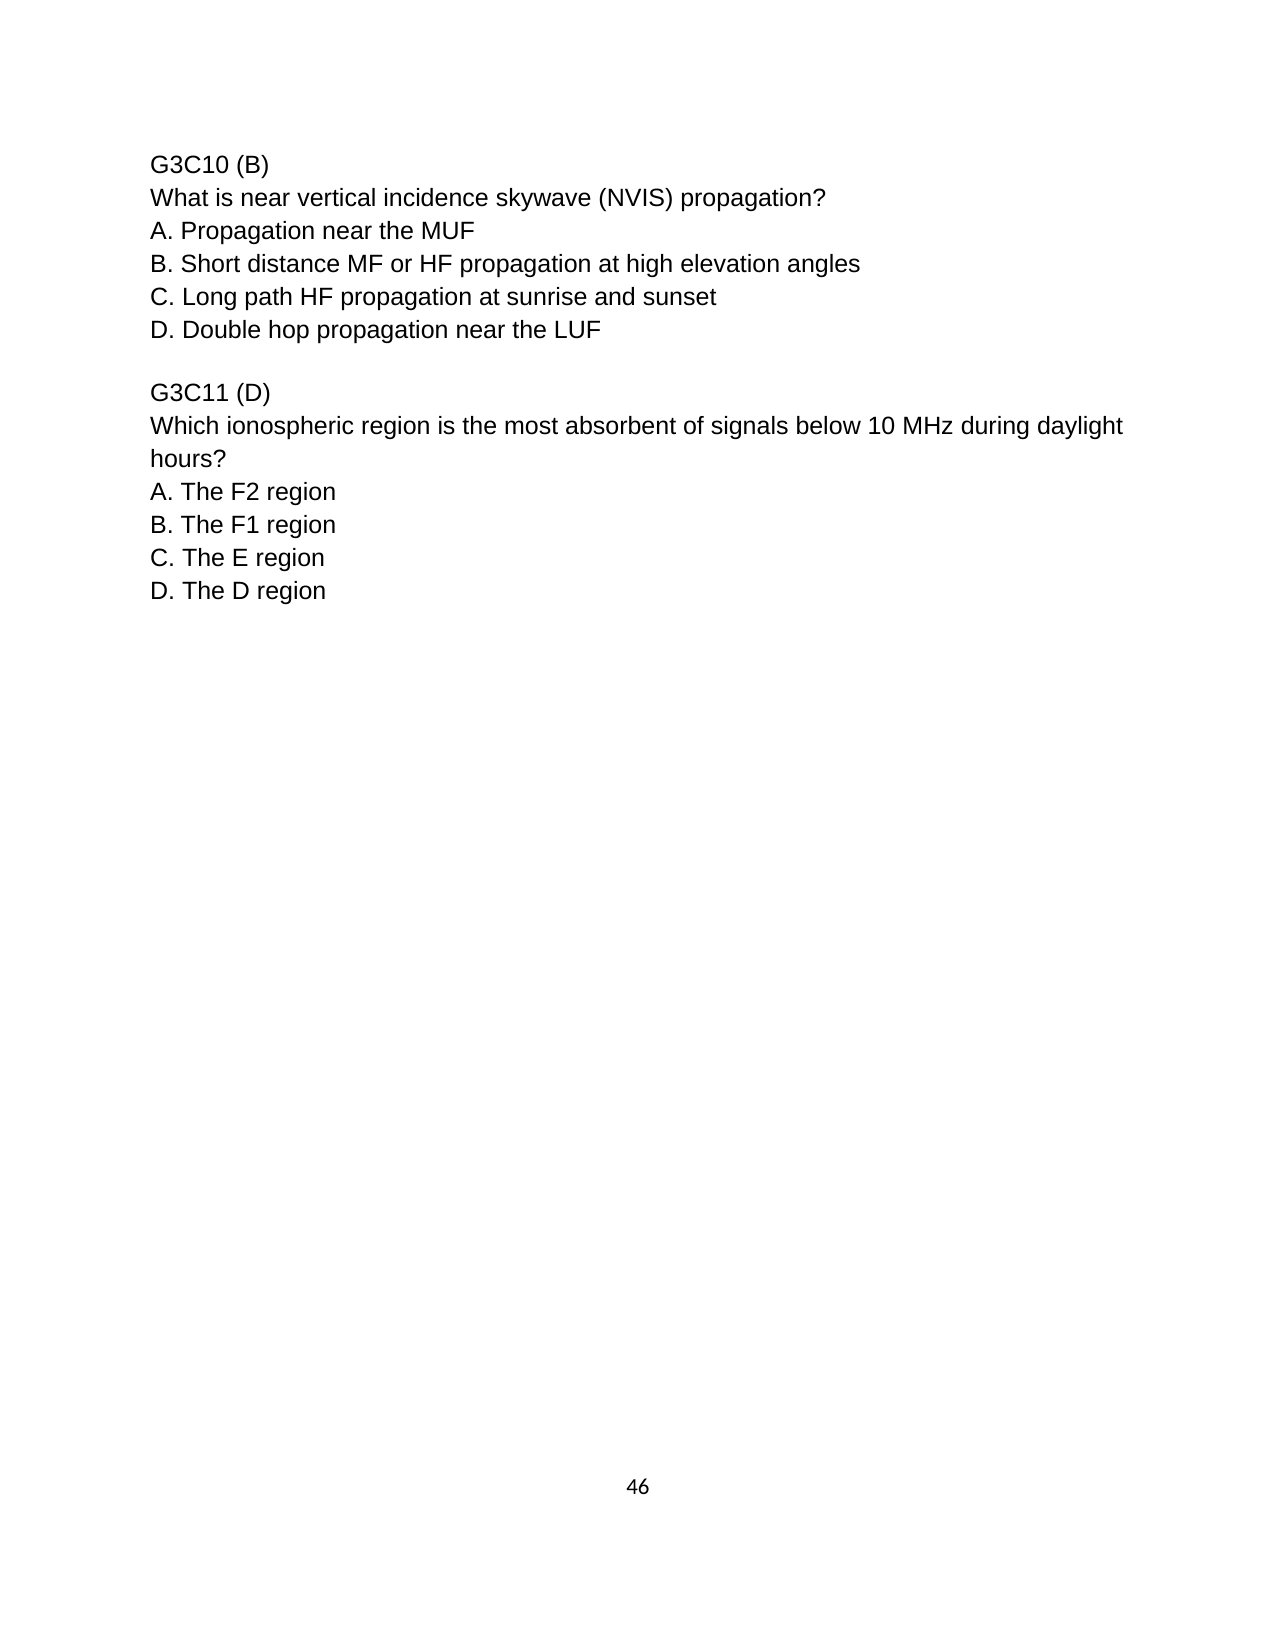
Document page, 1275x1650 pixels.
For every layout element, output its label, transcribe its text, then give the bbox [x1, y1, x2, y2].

text G3C10 (B) What is near vertical incidence skywave (NVIS) propagation? A. Propagation near the MUF B. Short distance MF or HF propagation at high elevation angles C. Long path HF propagation at sunrise and sunset D. Double hop propagation near the LUF [150, 150, 1125, 344]
text G3C11 (D) Which ionospheric region is the most absorbent of signals below 10 MHz during daylight hours? A. The F2 region B. The F1 region C. The E region D. The D region [150, 378, 1125, 605]
